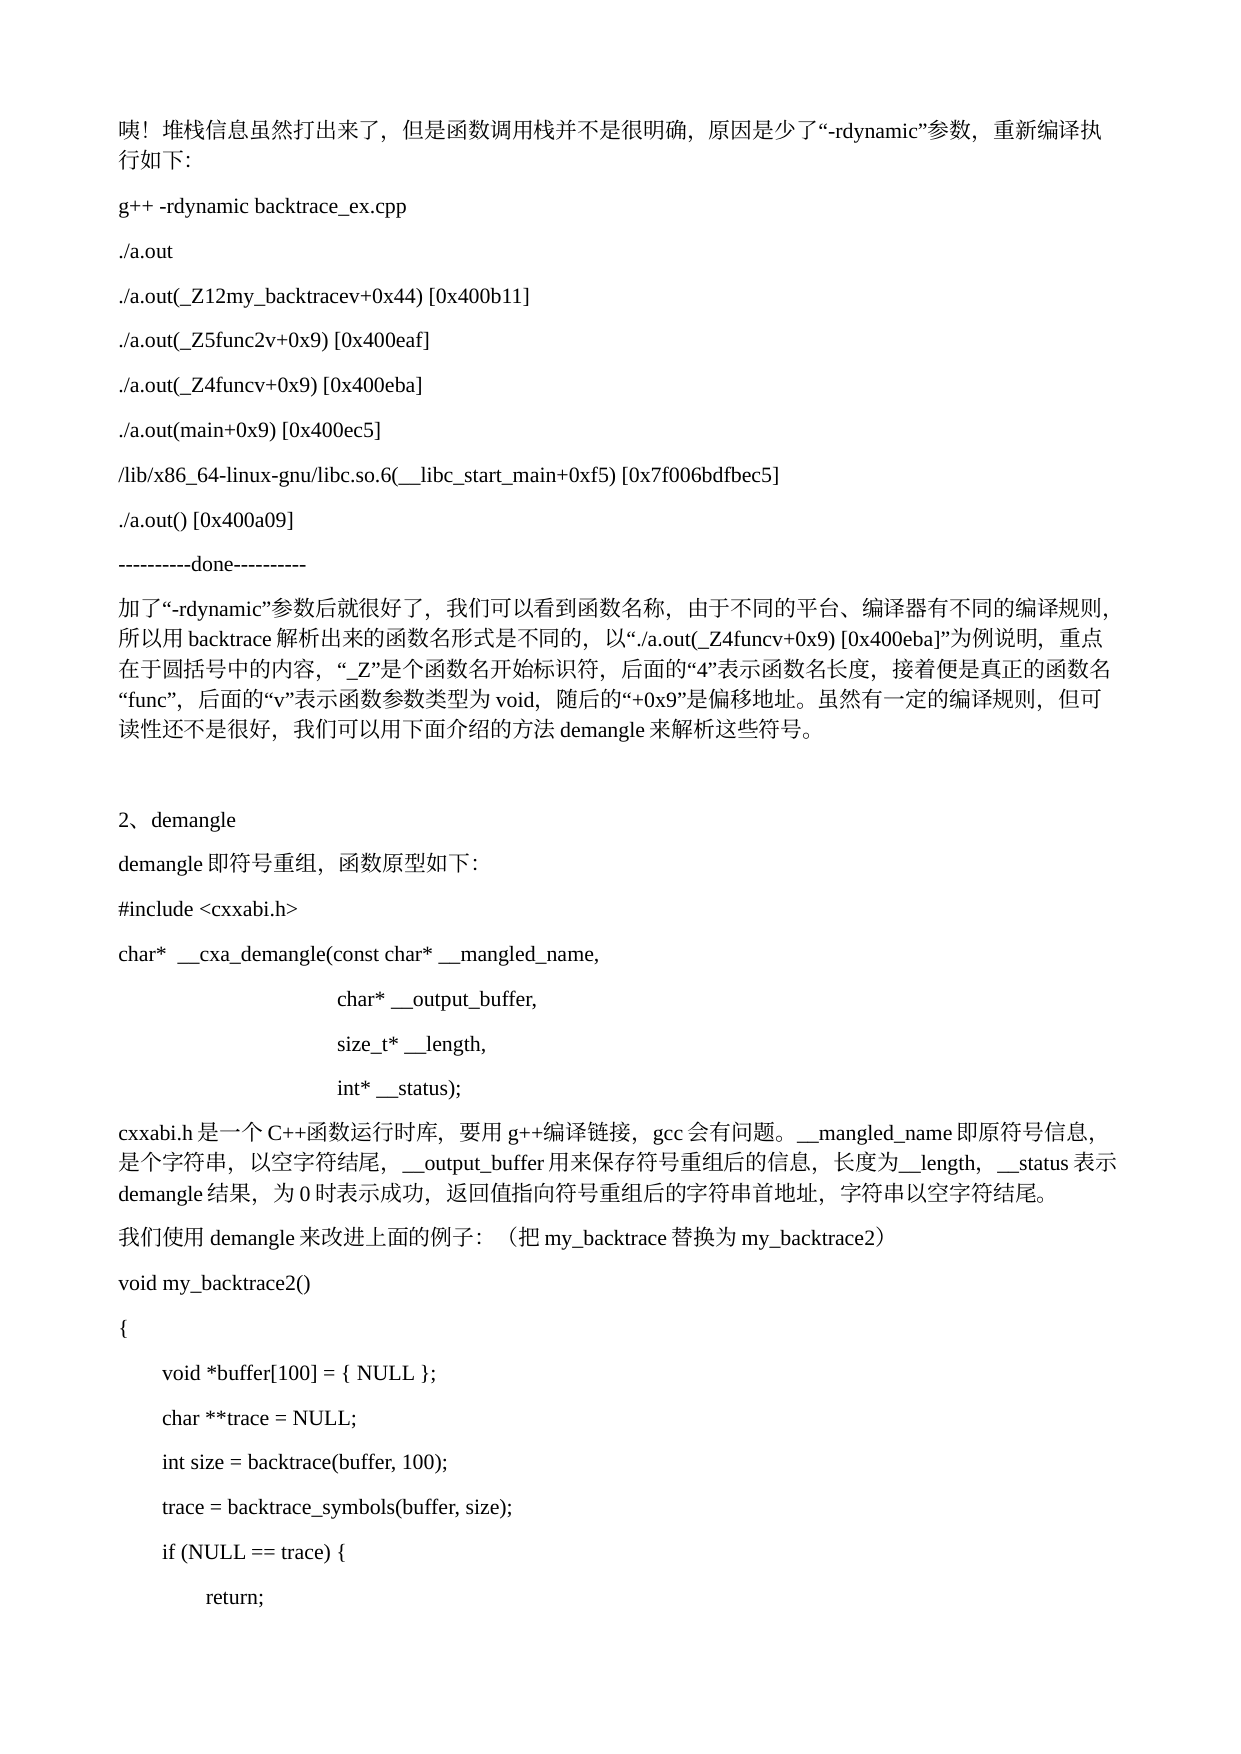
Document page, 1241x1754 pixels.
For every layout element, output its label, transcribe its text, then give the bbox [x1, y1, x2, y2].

text void my_backtrace2() [118, 1270, 1122, 1295]
text ./a.out() [0x400a09] [118, 507, 1122, 532]
text ./a.out [118, 238, 1122, 263]
text void *buffer[100] = { NULL }; [118, 1360, 1122, 1385]
text if (NULL == trace) { [118, 1539, 1122, 1564]
text g++ -rdynamic backtrace_ex.cpp [118, 193, 1122, 218]
text size_t* __length, [118, 1031, 1122, 1056]
text ----------done---------- [118, 551, 1122, 577]
text return; [118, 1584, 1122, 1609]
text ./a.out(_Z12my_backtracev+0x44) [0x400b11] [118, 283, 1122, 308]
text demangle即符号重组，函数原型如下： [118, 851, 1122, 877]
text /lib/x86_64-linux-gnu/libc.so.6(__libc_start_main+0xf5) [0x7f006bdfbec5] [118, 462, 1122, 487]
text int size = backtrace(buffer, 100); [118, 1449, 1122, 1474]
text char **trace = NULL; [118, 1404, 1122, 1430]
text cxxabi.h是一个C++函数运行时库，要用g++编译链接，gcc会有问题。__mangled_name即原符号信息，是个字符串，以空字符结尾，__output_buffer用来保存符号重组后的信息，长度为__length，__status表示demangle结果，为0时表示成功，返回值指向符号重组后的字符串首地址，字符串以空字符结尾。 [118, 1120, 1122, 1206]
text 咦！堆栈信息虽然打出来了，但是函数调用栈并不是很明确，原因是少了“-rdynamic”参数，重新编译执行如下： [118, 118, 1122, 173]
text trace = backtrace_symbols(buffer, size); [118, 1494, 1122, 1519]
text 我们使用demangle来改进上面的例子：（把my_backtrace替换为my_backtrace2） [118, 1225, 1122, 1251]
text { [118, 1315, 1122, 1340]
text int* __status); [118, 1075, 1122, 1101]
text 加了“-rdynamic”参数后就很好了，我们可以看到函数名称，由于不同的平台、编译器有不同的编译规则，所以用backtrace解析出来的函数名形式是不同的，以“./a.out(_Z4funcv+0x9) [0x400eba]”为例说明，重点在于圆括号中的内容，“_Z”是个函数名开始标识符，后面的“4”表示函数名长度，接着便是真正的函数名 “func”，后面的“v”表示函数参数类型为void，随后的“+0x9”是偏移地址。虽然有一定的编译规则，但可读性还不是很好，我们可以用下面介绍的方法demangle来解析这些符号。 [118, 596, 1122, 742]
text ./a.out(_Z5func2v+0x9) [0x400eaf] [118, 327, 1122, 353]
text ./a.out(main+0x9) [0x400ec5] [118, 417, 1122, 442]
text 2、demangle [118, 807, 1122, 832]
text char* __cxa_demangle(const char* __mangled_name, [118, 941, 1122, 966]
text ./a.out(_Z4funcv+0x9) [0x400eba] [118, 372, 1122, 397]
text #include <cxxabi.h> [118, 896, 1122, 921]
text char* __output_buffer, [118, 986, 1122, 1011]
